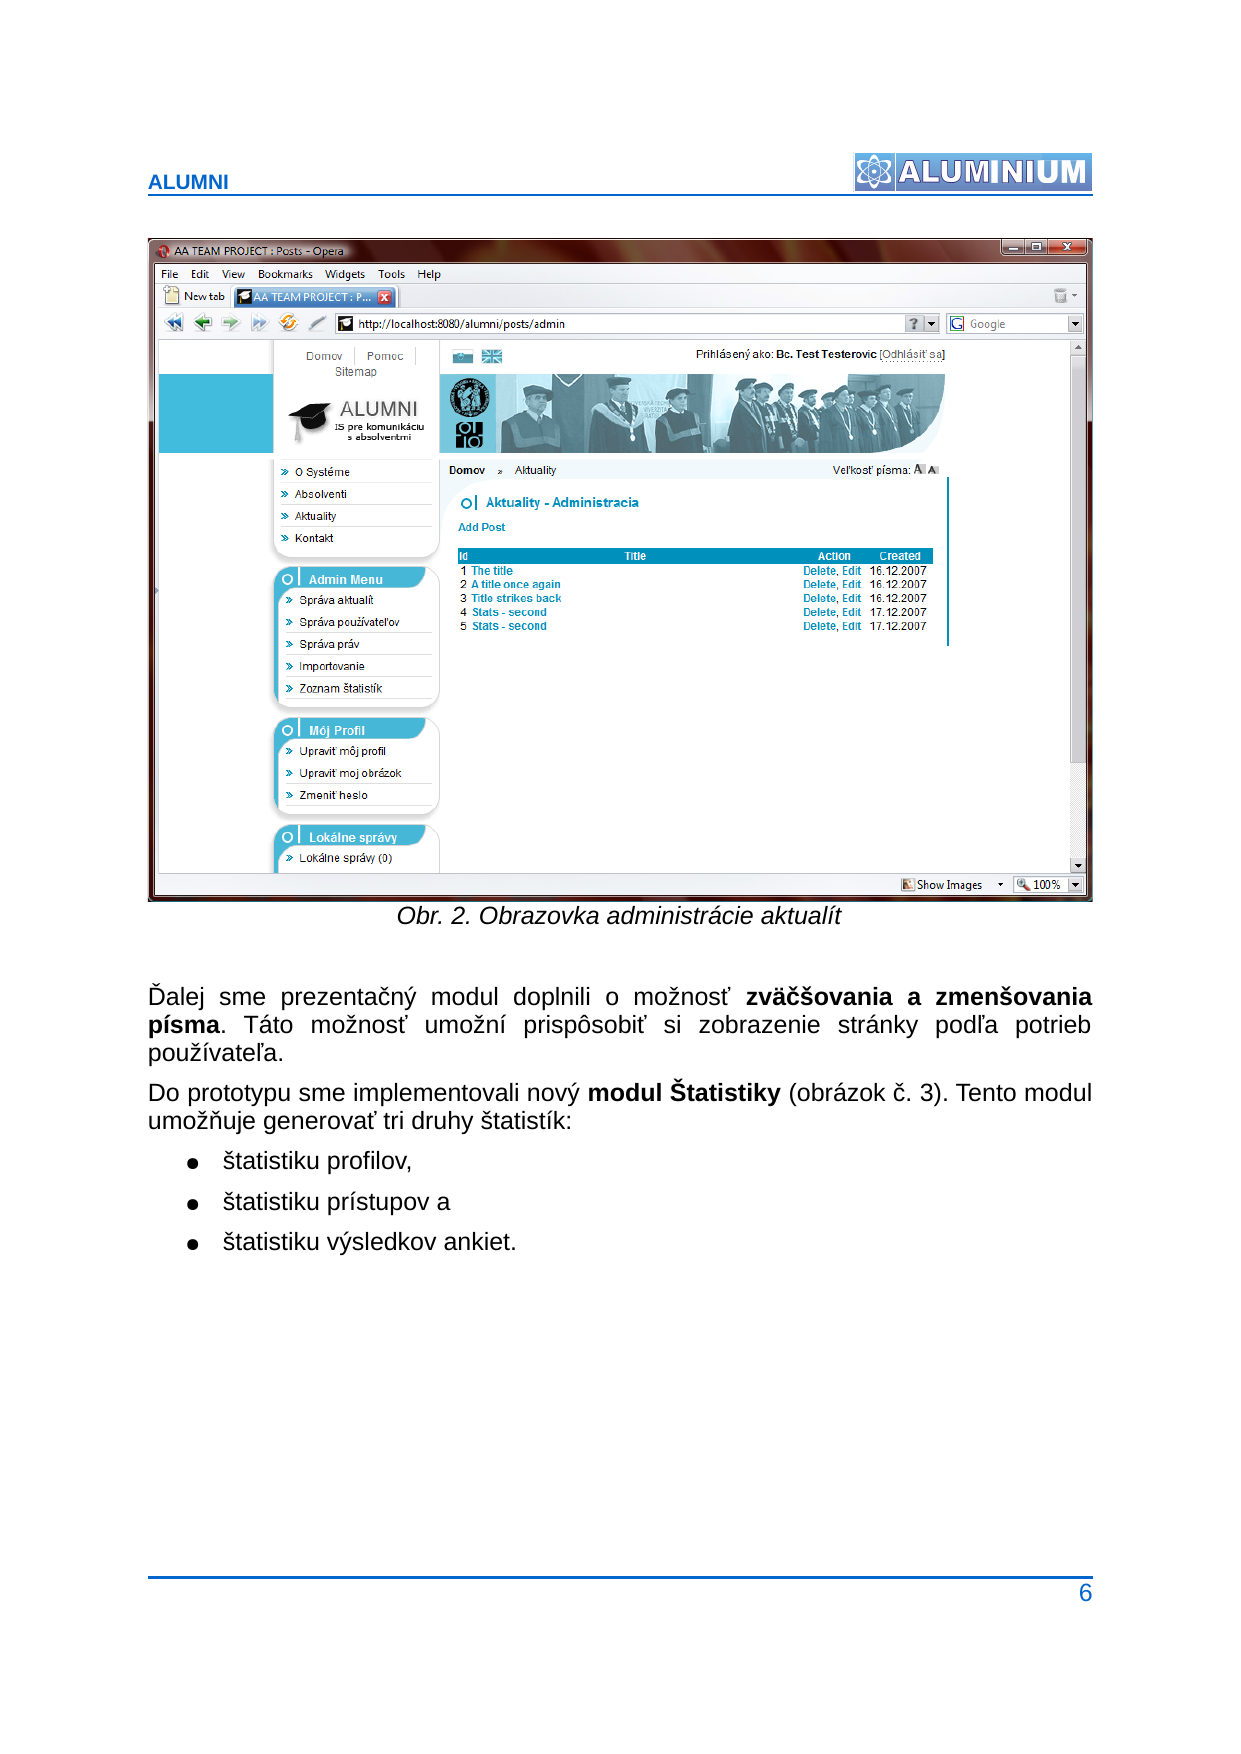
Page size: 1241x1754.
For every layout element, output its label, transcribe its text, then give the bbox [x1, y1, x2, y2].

list štatistiku profilov, [185, 1147, 1093, 1175]
text Do prototypu sme implementovali nový modul Štatistiky (obrázok č. 3). Tento modul umožňuje generovať tri druhy štatistík: [148, 1079, 1093, 1134]
text Obr. 2. Obrazovka administrácie aktualít [148, 902, 1093, 929]
list štatistiku výsledkov ankiet. [185, 1228, 1093, 1256]
text Ďalej sme prezentačný modul doplnili o možnosť zväčšovania a zmenšovania písma. Táto možnosť umožní prispôsobiť si zobrazenie stránky podľa potrieb používateľa. [148, 982, 1093, 1066]
picture [147, 238, 1093, 902]
list štatistiku prístupov a [185, 1187, 1093, 1215]
